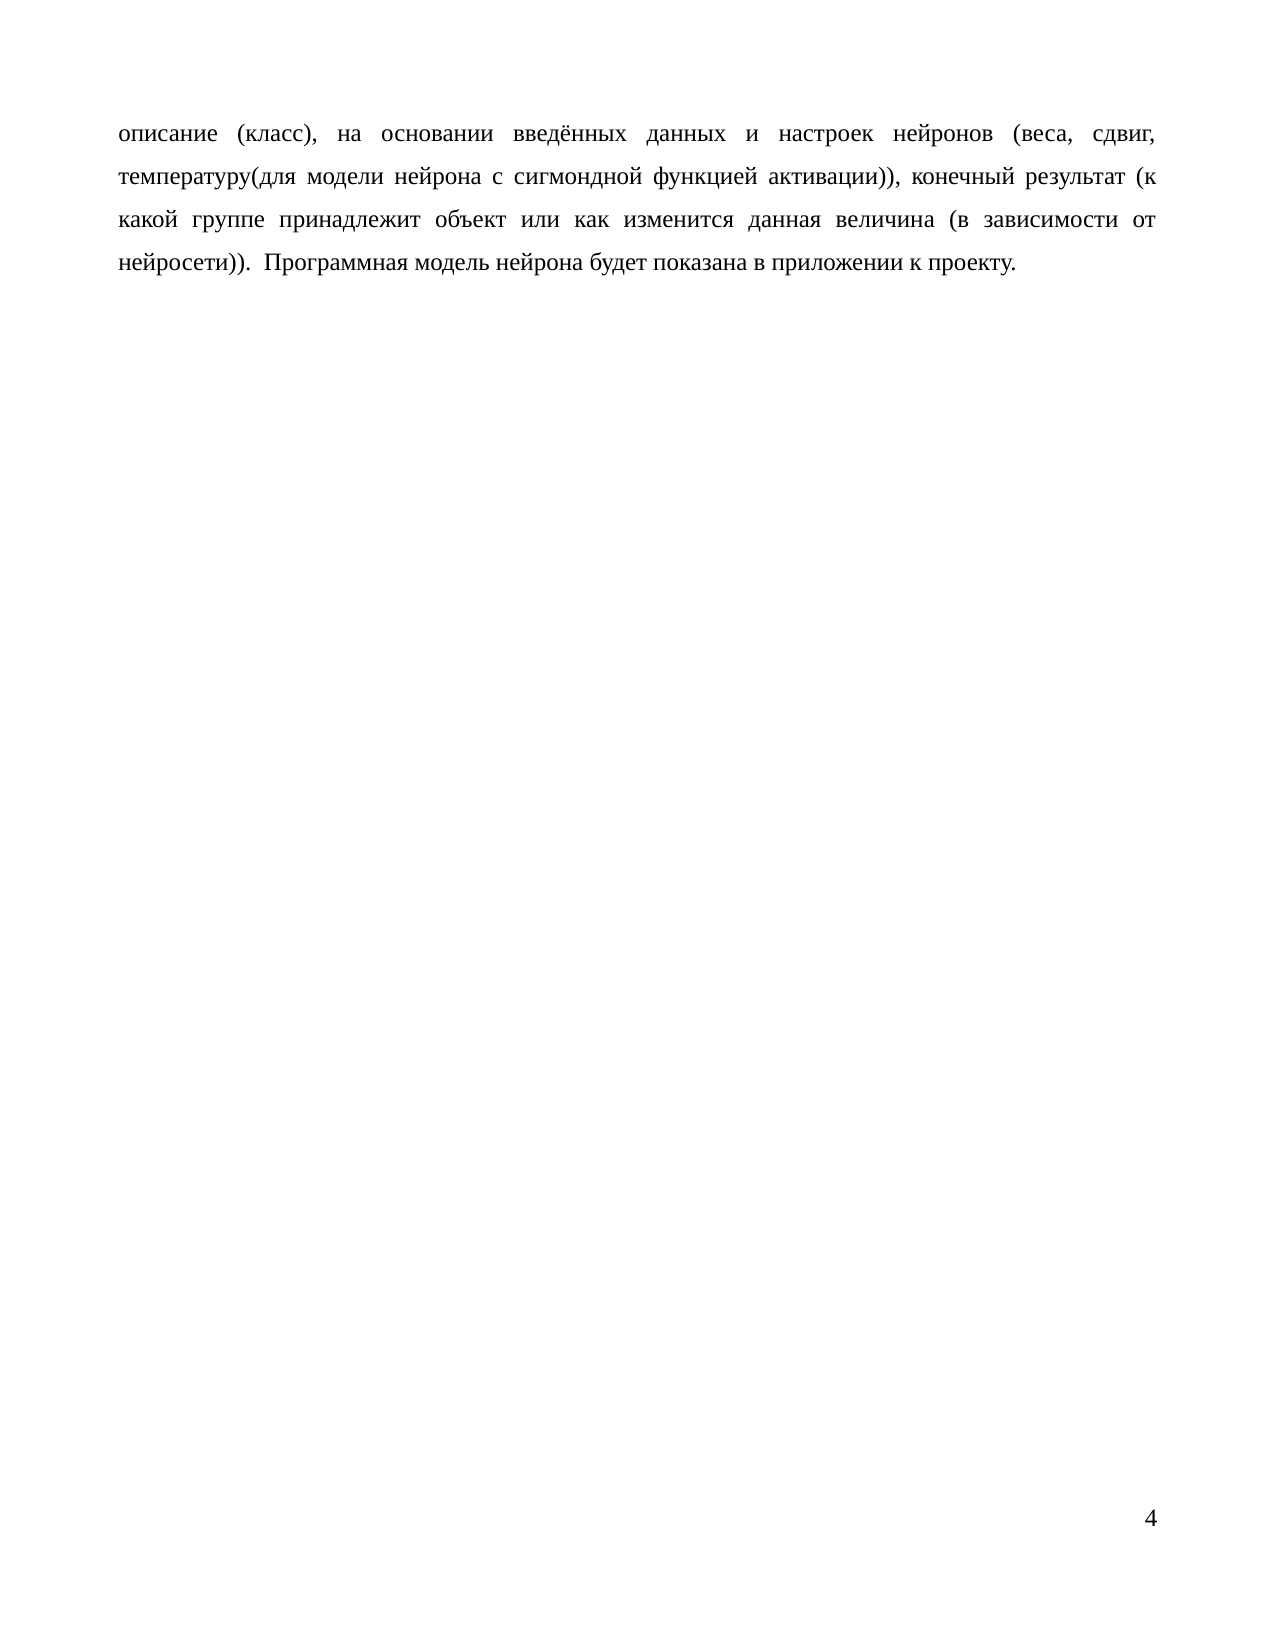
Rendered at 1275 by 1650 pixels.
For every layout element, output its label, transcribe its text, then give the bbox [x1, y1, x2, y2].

text описание (класс), на основании введённых данных и настроек нейронов (веса, сдвиг, температуру(для модели нейрона с сигмондной функцией активации)), конечный результат (к какой группе принадлежит объект или как изменится данная величина (в зависимости от нейросети)). Программная модель нейрона будет показана в приложении к проекту. [118, 118, 1157, 276]
